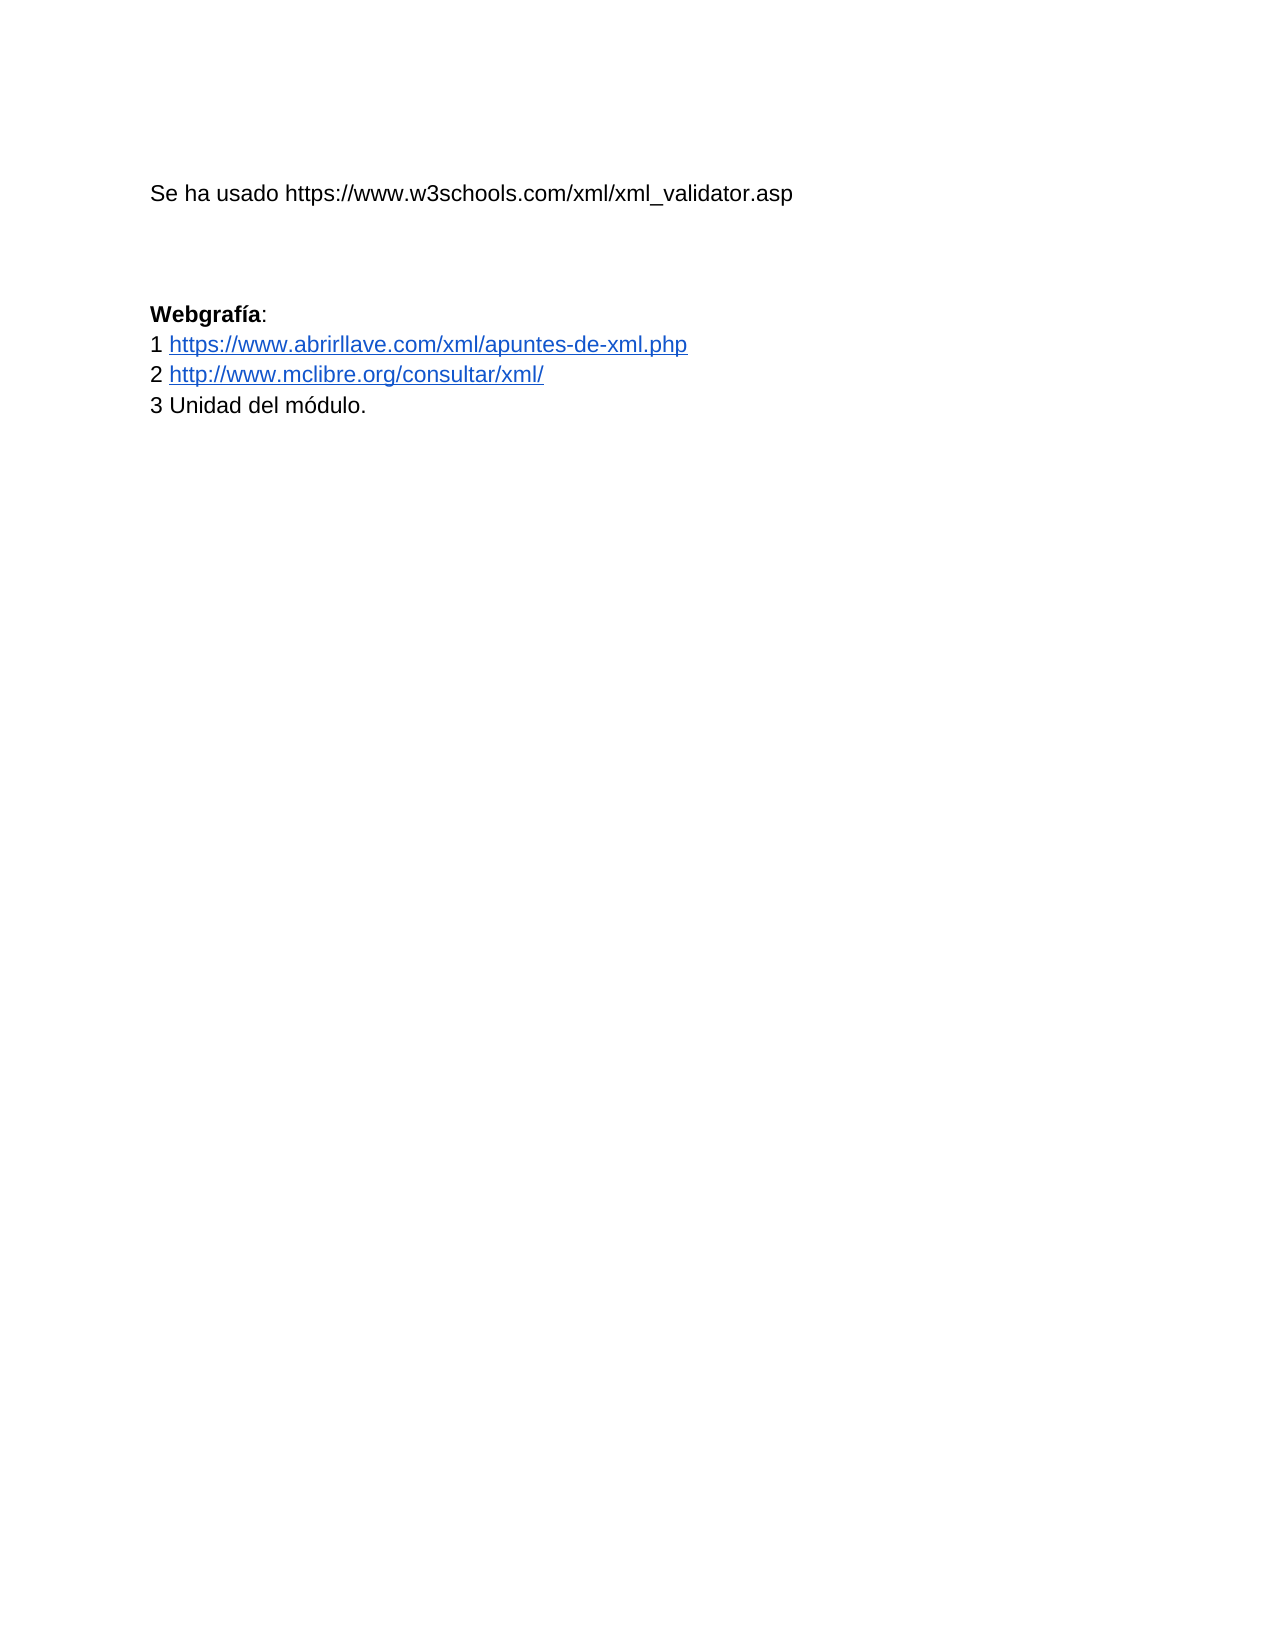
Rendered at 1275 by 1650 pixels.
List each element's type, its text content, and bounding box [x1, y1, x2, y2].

text Webgrafía: [150, 301, 1125, 327]
text 3 Unidad del módulo. [150, 392, 1125, 418]
text Se ha usado https://www.w3schools.com/xml/xml_validator.asp [150, 180, 1125, 207]
text 2 http://www.mclibre.org/consultar/xml/ [150, 361, 1125, 388]
text 1 https://www.abrirllave.com/xml/apuntes-de-xml.php [150, 331, 1125, 358]
